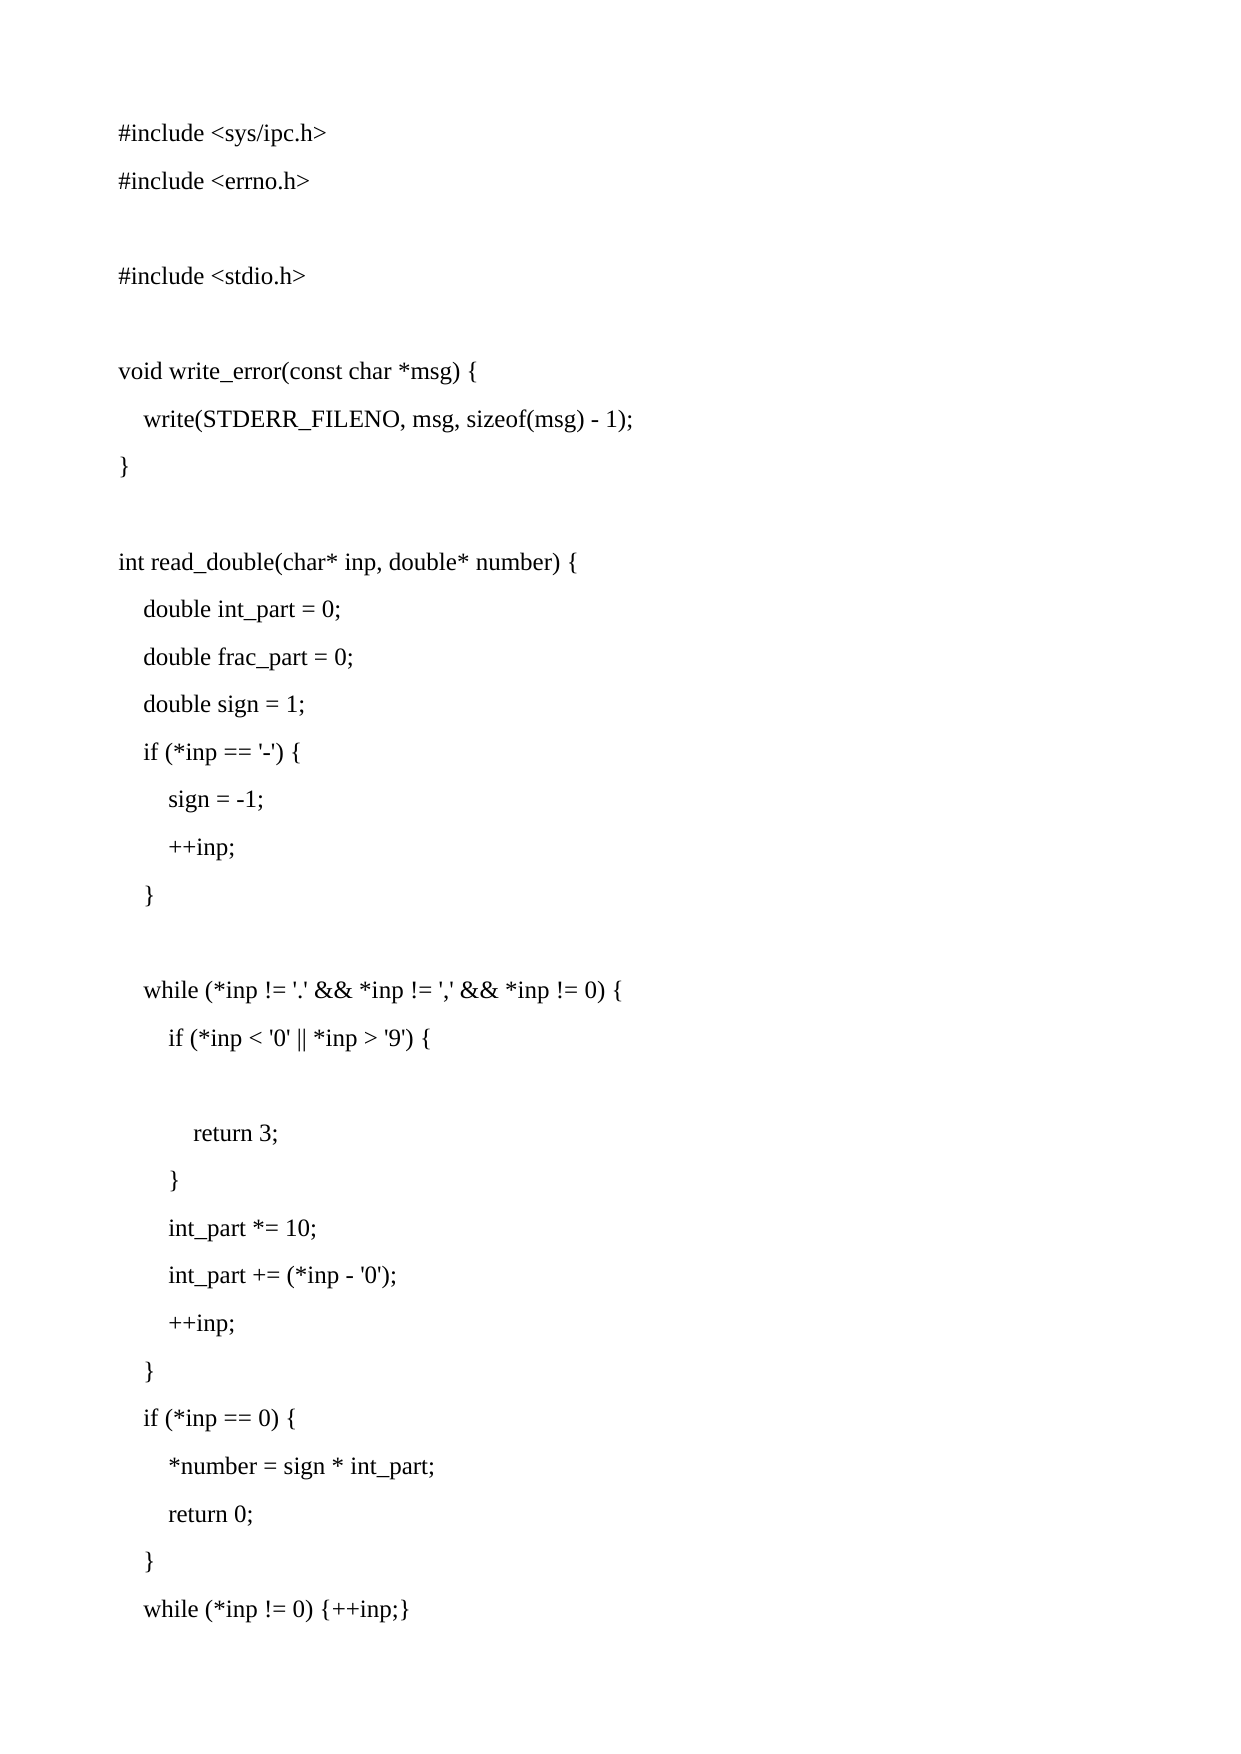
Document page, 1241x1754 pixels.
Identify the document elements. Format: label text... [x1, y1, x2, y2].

text double sign = 1; [118, 689, 1122, 718]
text int_part += (*inp - '0'); [118, 1261, 1122, 1289]
text ++inp; [118, 1308, 1122, 1337]
text double frac_part = 0; [118, 642, 1122, 671]
text #include <errno.h> [118, 166, 1122, 194]
text double int_part = 0; [118, 594, 1122, 623]
text int_part *= 10; [118, 1213, 1122, 1242]
text if (*inp == 0) { [118, 1403, 1122, 1432]
text if (*inp < '0' || *inp > '9') { [118, 1023, 1122, 1051]
text #include <sys/ipc.h> [118, 118, 1122, 147]
text void write_error(const char *msg) { [118, 356, 1122, 385]
text #include <stdio.h> [118, 261, 1122, 290]
text sign = -1; [118, 784, 1122, 813]
text return 0; [118, 1499, 1122, 1527]
text } [118, 1356, 1122, 1384]
text ++inp; [118, 832, 1122, 861]
text *number = sign * int_part; [118, 1451, 1122, 1480]
text } [118, 1546, 1122, 1575]
text write(STDERR_FILENO, msg, sizeof(msg) - 1); [118, 404, 1122, 432]
text return 3; [118, 1118, 1122, 1147]
text } [118, 880, 1122, 908]
text } [118, 1165, 1122, 1194]
text if (*inp == '-') { [118, 737, 1122, 766]
text int read_double(char* inp, double* number) { [118, 547, 1122, 575]
text while (*inp != '.' && *inp != ',' && *inp != 0) { [118, 975, 1122, 1004]
text while (*inp != 0) {++inp;} [118, 1594, 1122, 1623]
text } [118, 451, 1122, 480]
